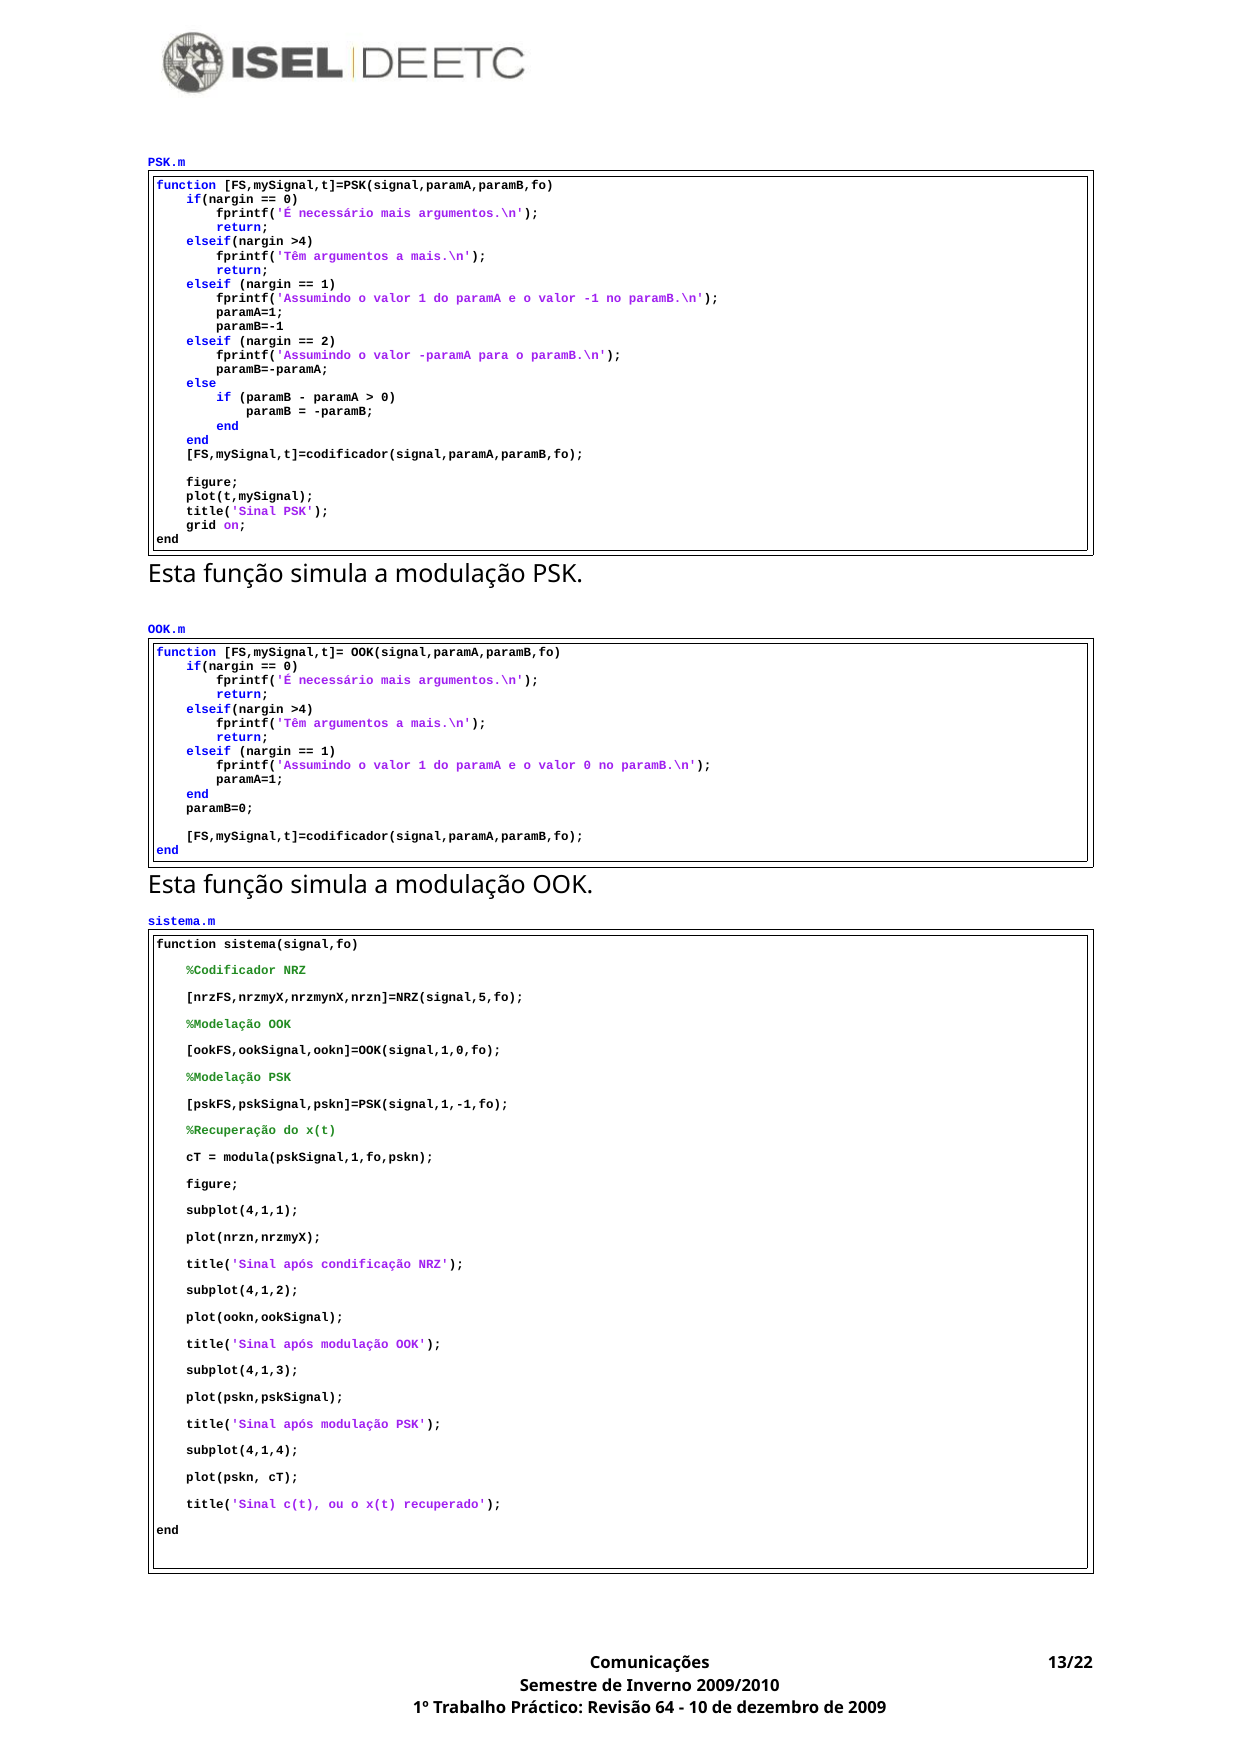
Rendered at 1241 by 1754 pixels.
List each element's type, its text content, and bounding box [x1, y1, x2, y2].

text end [154, 779, 1087, 793]
text end [154, 411, 1087, 425]
text fprintf('Assumindo o valor 1 do paramA e o valor -1 no paramB.\n'); [154, 284, 1087, 298]
text if(nargin == 0) [154, 652, 1087, 666]
text subplot(4,1,3); [154, 1356, 1087, 1378]
text end [1088, 779, 1093, 793]
text fprintf('Têm argumentos a mais.\n'); [154, 708, 1087, 723]
text subplot(4,1,2); [154, 1276, 1087, 1298]
text PSK.m [148, 156, 1093, 170]
text sistema.m [148, 915, 1093, 929]
text plot(nrzn,nrzmyX); [154, 1223, 1087, 1245]
text fprintf('Têm argumentos a mais.\n'); [154, 241, 1087, 255]
text return; [154, 723, 1087, 737]
text elseif(nargin >4) [154, 227, 1087, 241]
text fprintf('Assumindo o valor -paramA para o paramB.\n'); [154, 340, 1087, 354]
text plot(pskn, cT); [154, 1463, 1087, 1485]
text elseif (nargin == 1) [154, 737, 1087, 751]
text paramB=-1 [154, 312, 1087, 326]
text [1088, 1516, 1093, 1538]
text figure; [154, 1169, 1087, 1192]
text [pskFS,pskSignal,pskn]=PSK(signal,1,-1,fo); [154, 1089, 1087, 1112]
text if(nargin == 0) [154, 184, 1087, 199]
text return; [154, 255, 1087, 269]
text fprintf('É necessário mais argumentos.\n'); [154, 199, 1087, 213]
text function [FS,mySignal,t]=PSK(signal,paramA,paramB,fo) [149, 171, 1093, 184]
text OOK.m [148, 623, 1093, 638]
text plot(ookn,ookSignal); [154, 1303, 1087, 1325]
text %Modelação PSK [154, 1063, 1087, 1085]
text function [FS,mySignal,t]= OOK(signal,paramA,paramB,fo) [154, 644, 1087, 652]
text return; [154, 680, 1087, 694]
text title('Sinal após modulação PSK'); [154, 1409, 1087, 1432]
text end [1088, 411, 1093, 425]
text [FS,mySignal,t]=codificador(signal,paramA,paramB,fo); [154, 822, 1087, 836]
text %Modelação OOK [154, 1009, 1087, 1032]
text [ookFS,ookSignal,ookn]=OOK(signal,1,0,fo); [154, 1036, 1087, 1058]
text fprintf('Assumindo o valor 1 do paramA e o valor 0 no paramB.\n'); [154, 751, 1087, 765]
text [149, 1516, 153, 1538]
text %Recuperação do x(t) [154, 1116, 1087, 1138]
text function sistema(signal,fo) [149, 930, 1093, 952]
text cT = modula(pskSignal,1,fo,pskn); [154, 1143, 1087, 1165]
text Esta função simula a modulação OOK. [148, 868, 1093, 901]
text paramB=-paramA; [154, 354, 1087, 369]
picture [153, 17, 555, 118]
text title('Sinal após modulação OOK'); [154, 1329, 1087, 1352]
text subplot(4,1,4); [154, 1436, 1087, 1458]
text elseif (nargin == 1) [154, 269, 1087, 284]
text %Codificador NRZ [154, 956, 1087, 978]
text subplot(4,1,1); [154, 1196, 1087, 1218]
text fprintf('É necessário mais argumentos.\n'); [154, 666, 1087, 680]
text title('Sinal c(t), ou o x(t) recuperado'); [154, 1489, 1087, 1512]
text end [154, 425, 1087, 439]
text title('Sinal PSK'); [154, 496, 1087, 510]
text paramA=1; [154, 765, 1087, 779]
text end [154, 1516, 1087, 1538]
text paramB = -paramB; [154, 397, 1087, 411]
text [FS,mySignal,t]=codificador(signal,paramA,paramB,fo); [154, 439, 1087, 462]
text function [FS,mySignal,t]=PSK(signal,paramA,paramB,fo) [154, 177, 1087, 184]
text paramA=1; [154, 298, 1087, 312]
text plot(t,mySignal); [154, 482, 1087, 496]
text return; [154, 213, 1087, 227]
text if (paramB - paramA > 0) [154, 383, 1087, 397]
text grid on; [154, 510, 1087, 524]
text [nrzFS,nrzmyX,nrzmynX,nrzn]=NRZ(signal,5,fo); [154, 983, 1087, 1005]
text title('Sinal após condificação NRZ'); [154, 1249, 1087, 1272]
text Esta função simula a modulação PSK. [148, 556, 1093, 589]
text elseif (nargin == 2) [154, 326, 1087, 340]
text figure; [154, 468, 1087, 482]
text elseif(nargin >4) [154, 694, 1087, 708]
text function [FS,mySignal,t]= OOK(signal,paramA,paramB,fo) [149, 639, 1093, 652]
text end [149, 836, 1093, 867]
text end [149, 524, 1093, 555]
text else [154, 369, 1087, 383]
text plot(pskn,pskSignal); [154, 1383, 1087, 1405]
text paramB=0; [154, 793, 1087, 816]
text [1088, 425, 1093, 439]
